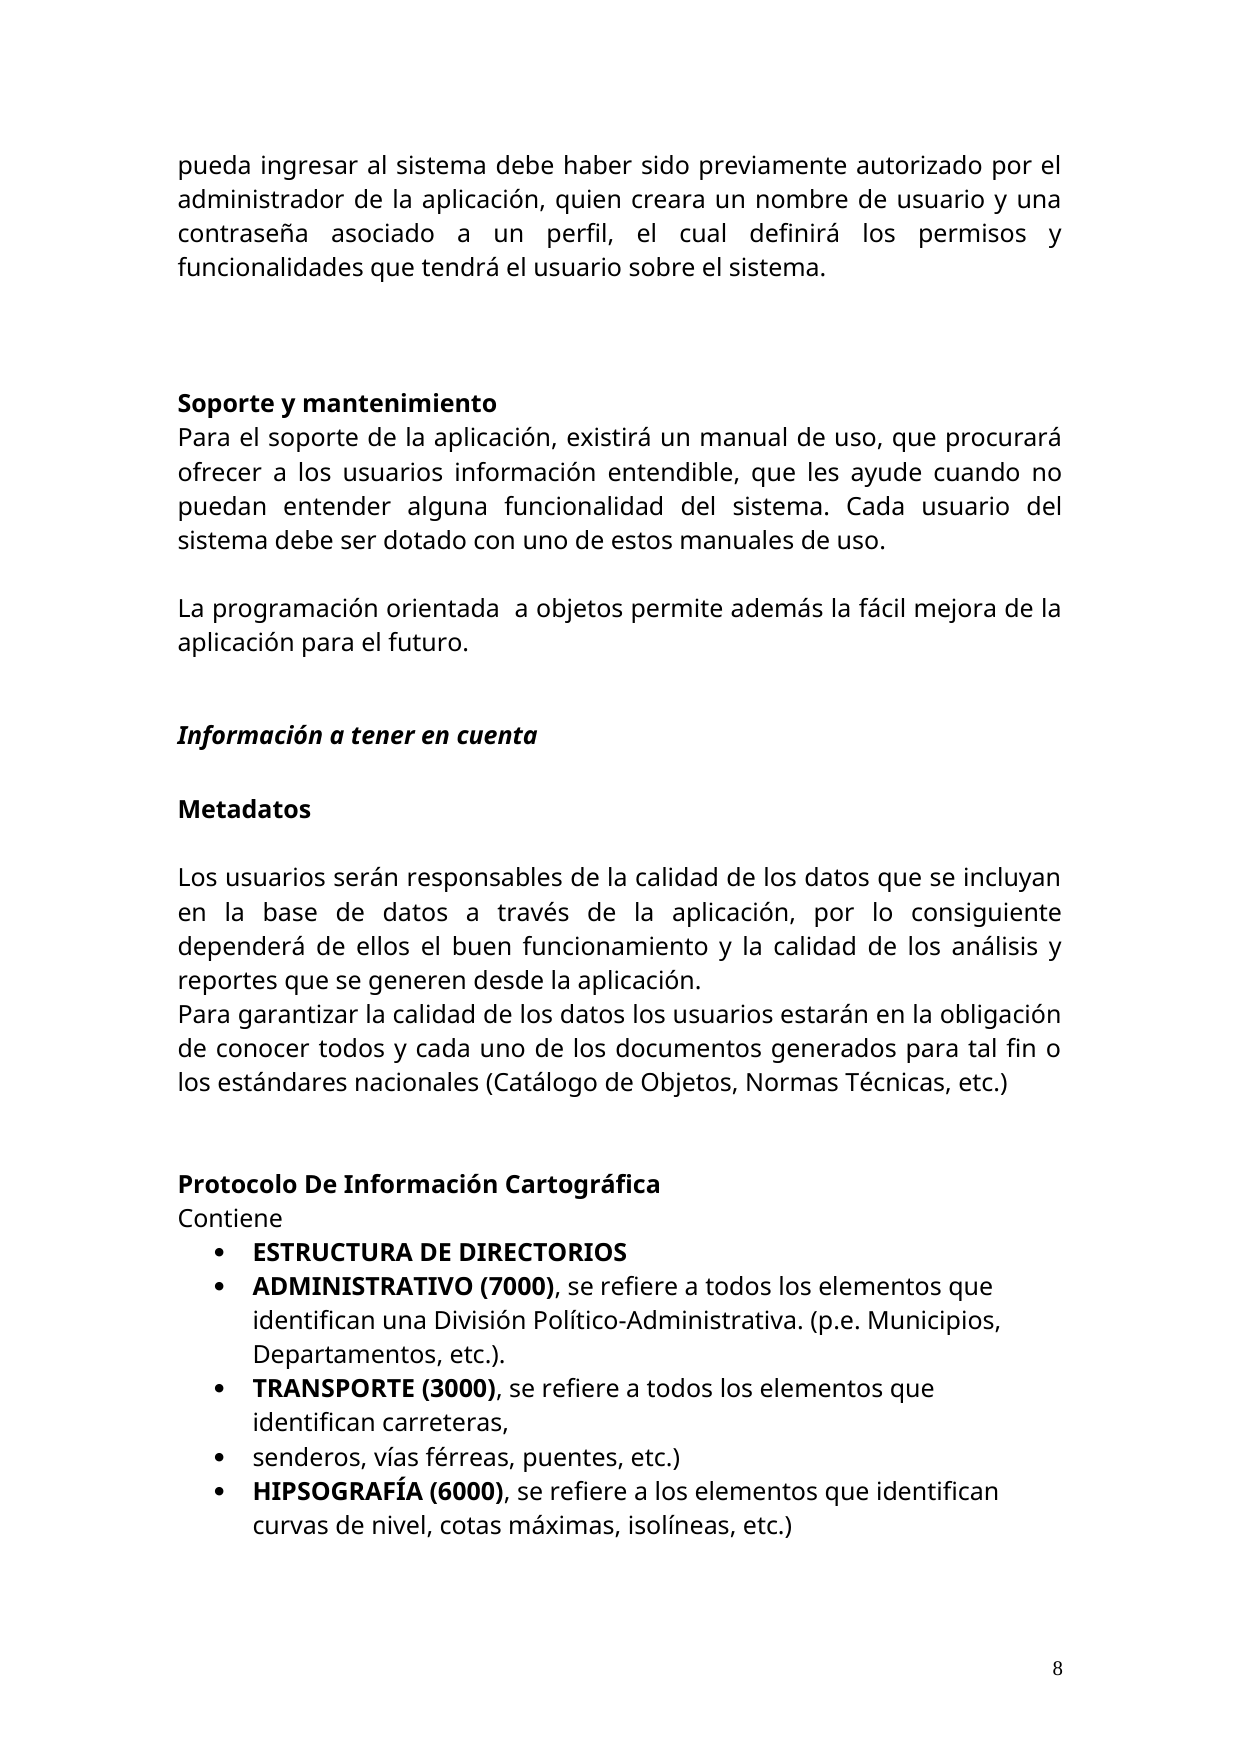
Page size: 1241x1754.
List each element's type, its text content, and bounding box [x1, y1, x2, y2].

text La programación orientada a objetos permite además la fácil mejora de la aplicación para el futuro. [177, 590, 1063, 658]
text Para garantizar la calidad de los datos los usuarios estarán en la obligación de conocer todos y cada uno de los documentos generados para tal fin o los estándares nacionales (Catálogo de Objetos, Normas Técnicas, etc.) [177, 996, 1063, 1098]
text Protocolo De Información Cartográfica [177, 1167, 1063, 1201]
text Para el soporte de la aplicación, existirá un manual de uso, que procurará ofrecer a los usuarios información entendible, que les ayude cuando no puedan entender alguna funcionalidad del sistema. Cada usuario del sistema debe ser dotado con uno de estos manuales de uso. [177, 420, 1063, 556]
text pueda ingresar al sistema debe haber sido previamente autorizado por el administrador de la aplicación, quien creara un nombre de usuario y una contraseña asociado a un perfil, el cual definirá los permisos y funcionalidades que tendrá el usuario sobre el sistema. [177, 148, 1063, 284]
list TRANSPORTE (3000), se refiere a todos los elementos que identifican carreteras, [215, 1371, 1063, 1439]
list ADMINISTRATIVO (7000), se refiere a todos los elementos que identifican una División Político-Administrativa. (p.e. Municipios, Departamentos, etc.). [215, 1269, 1063, 1371]
text Contiene [177, 1201, 1063, 1235]
list ESTRUCTURA DE DIRECTORIOS [215, 1235, 1063, 1269]
text Metadatos [177, 792, 1063, 826]
list senderos, vías férreas, puentes, etc.) [215, 1439, 1063, 1473]
text Los usuarios serán responsables de la calidad de los datos que se incluyan en la base de datos a través de la aplicación, por lo consiguiente dependerá de ellos el buen funcionamiento y la calidad de los análisis y reportes que se generen desde la aplicación. [177, 860, 1063, 996]
subtitle Información a tener en cuenta [177, 718, 1063, 752]
list HIPSOGRAFÍA (6000), se refiere a los elementos que identifican curvas de nivel, cotas máximas, isolíneas, etc.) [215, 1473, 1063, 1541]
text Soporte y mantenimiento [177, 386, 1063, 420]
